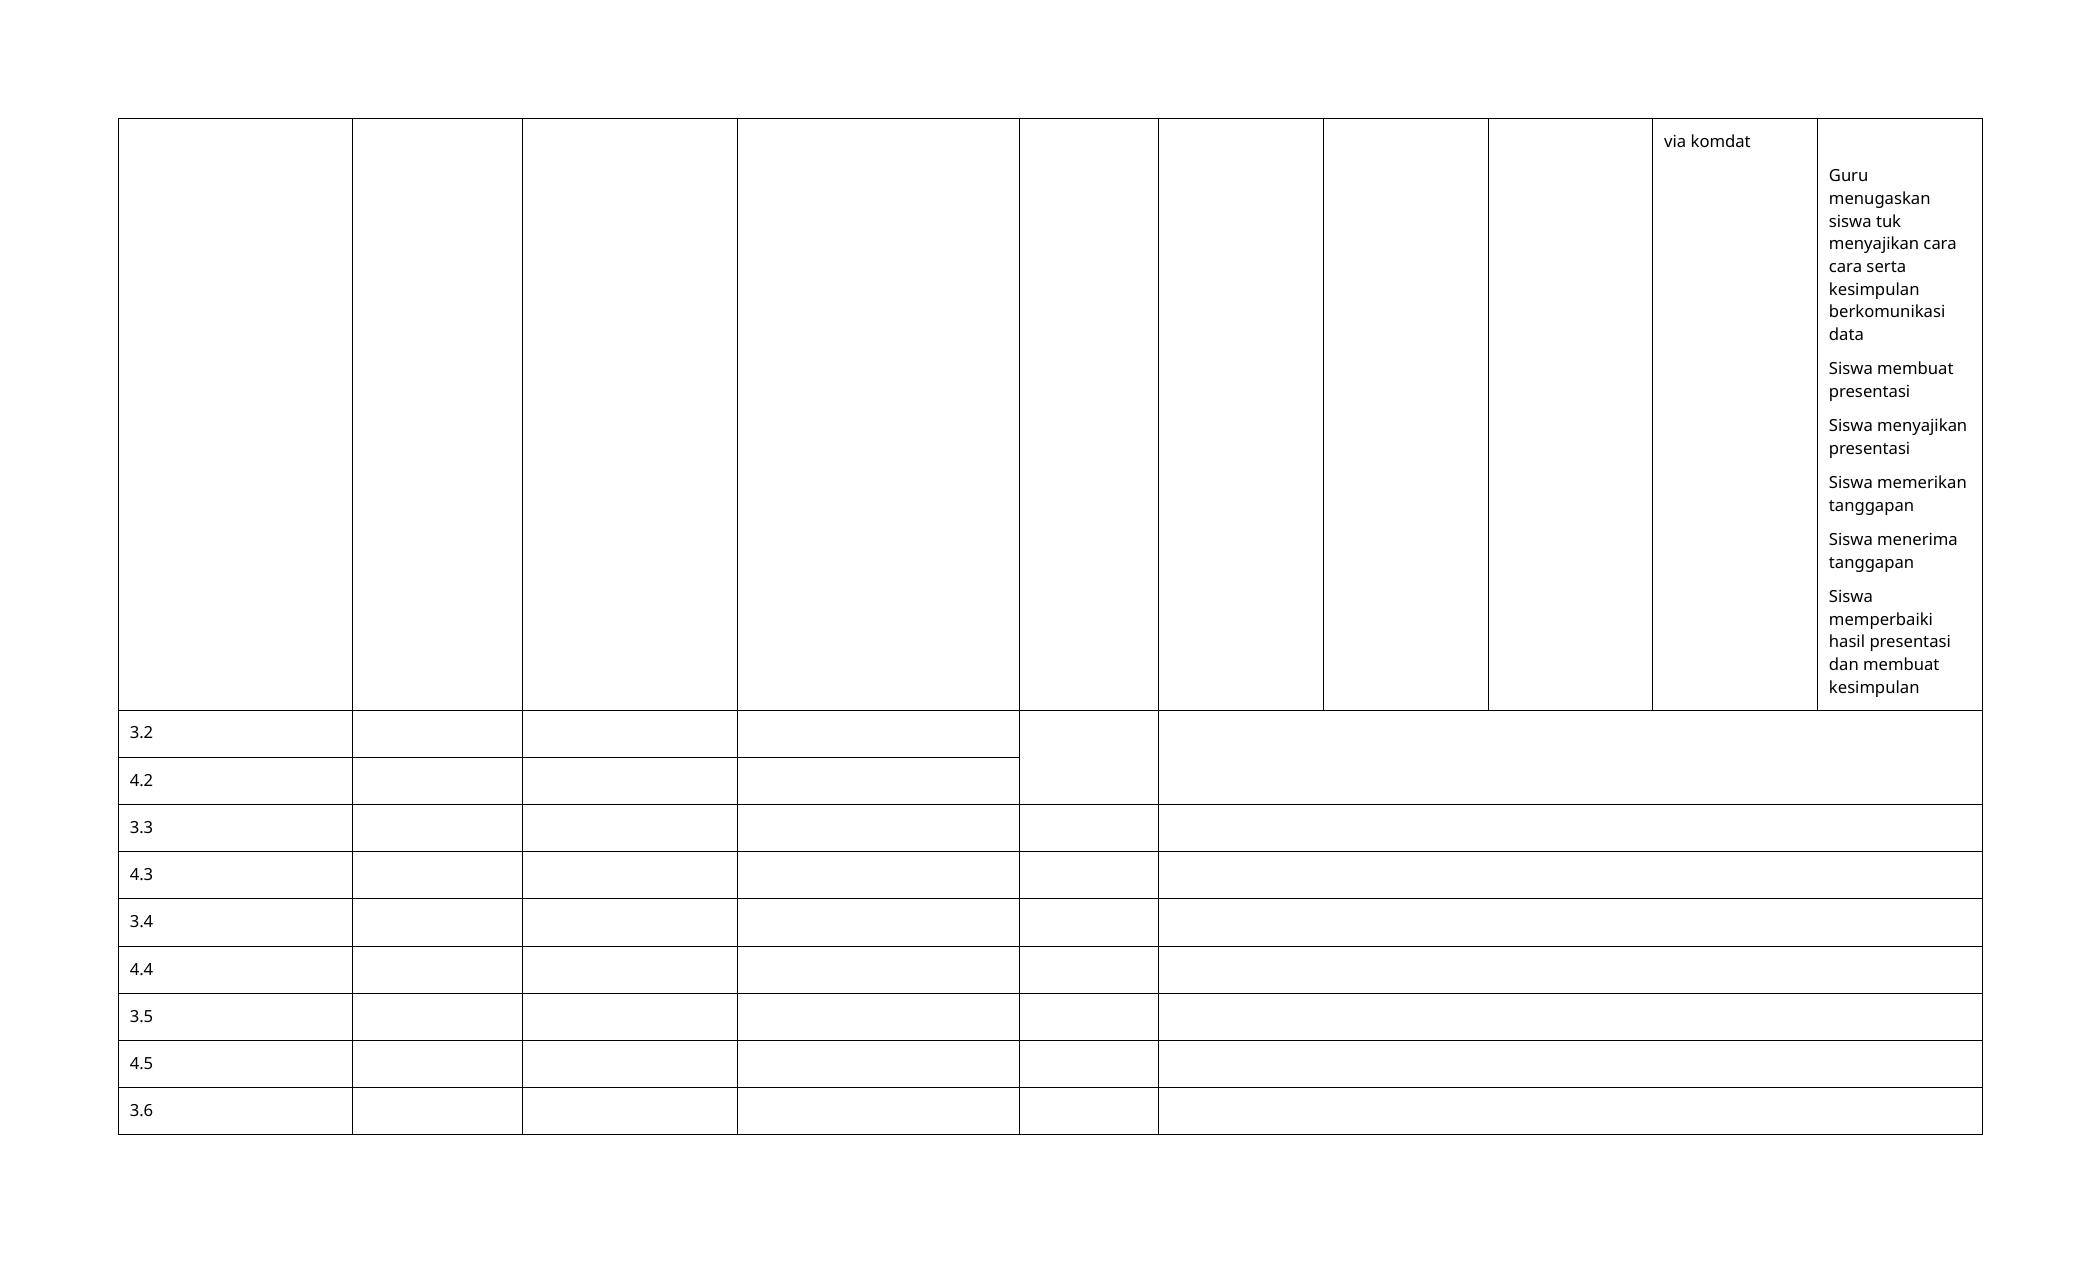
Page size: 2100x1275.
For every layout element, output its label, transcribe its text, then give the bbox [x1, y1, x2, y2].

table_cell [523, 805, 737, 851]
table_header [161, 904, 347, 938]
table_header [527, 951, 732, 986]
table_cell [738, 119, 1019, 709]
table_cell [1818, 119, 1982, 709]
table_header [161, 999, 347, 1033]
table_header [358, 810, 516, 844]
table_cell [119, 1041, 352, 1087]
table_header 4.2 [124, 763, 161, 797]
table_cell [1159, 805, 1982, 851]
table_cell [523, 899, 737, 946]
table_cell [119, 852, 352, 898]
table_header [743, 904, 1013, 938]
table_header [161, 1046, 347, 1080]
table_header [358, 951, 516, 986]
table_cell [1020, 119, 1158, 709]
table_cell [1159, 1041, 1982, 1087]
table_cell [1489, 119, 1652, 709]
table_header 4.4 [124, 951, 161, 986]
table_cell [119, 899, 352, 946]
table_cell [119, 1088, 352, 1134]
table_cell [523, 711, 737, 757]
table_cell [1653, 119, 1817, 709]
table_cell [1020, 852, 1158, 898]
table_cell [1159, 1088, 1982, 1134]
table_cell [119, 711, 352, 757]
table_cell [1823, 124, 1976, 158]
table_cell [1159, 852, 1982, 898]
table_header 4.5 [124, 1046, 161, 1080]
table_cell [1020, 1088, 1158, 1134]
table_header [161, 857, 347, 891]
table_header [743, 999, 1013, 1033]
table_header [743, 715, 1013, 749]
table_header [161, 810, 347, 844]
table_cell [523, 119, 737, 709]
table_cell [738, 852, 1019, 898]
table_header [358, 857, 516, 891]
table_header [161, 763, 347, 797]
table_cell [1159, 899, 1982, 946]
table_cell [1159, 994, 1982, 1040]
table_header [527, 904, 732, 938]
table_header [743, 1093, 1013, 1127]
table_cell [353, 805, 522, 851]
table_cell [353, 947, 522, 993]
table_cell [119, 994, 352, 1040]
table_cell [523, 1088, 737, 1134]
table_cell [353, 758, 522, 804]
table_header [527, 1093, 732, 1127]
table_header [358, 1093, 516, 1127]
table_cell [1658, 158, 1811, 192]
table_cell [119, 758, 352, 804]
table_header [358, 904, 516, 938]
table_cell [738, 994, 1019, 1040]
table_header 3.6 [124, 1093, 161, 1127]
table_header [161, 1093, 347, 1127]
table_cell via komdat [1658, 124, 1811, 158]
table_cell [353, 1088, 522, 1134]
table_cell Siswa memerikan tanggapan [1823, 465, 1976, 522]
table_cell Siswa membuat presentasi [1823, 351, 1976, 408]
table_cell [738, 758, 1019, 804]
table_header [358, 999, 516, 1033]
table_header [527, 857, 732, 891]
table_cell [523, 1041, 737, 1087]
table_header [527, 1046, 732, 1080]
table_header [743, 763, 1013, 797]
table_cell [523, 994, 737, 1040]
table_header 3.4 [124, 904, 161, 938]
table_cell [523, 758, 737, 804]
table_cell [119, 947, 352, 993]
table_cell [1020, 805, 1158, 851]
table_cell Siswa menerima tanggapan [1823, 522, 1976, 579]
table_cell [119, 805, 352, 851]
table_cell [353, 994, 522, 1040]
table_cell [738, 899, 1019, 946]
table_cell [1020, 899, 1158, 946]
table_cell [1159, 947, 1982, 993]
table_cell [738, 711, 1019, 757]
table_cell [119, 119, 352, 709]
table_cell [738, 1041, 1019, 1087]
table_cell [1020, 994, 1158, 1040]
table_header [358, 1046, 516, 1080]
table_cell [738, 947, 1019, 993]
table_header [527, 763, 732, 797]
table_cell Siswa memperbaiki hasil presentasi dan membuat kesimpulan [1823, 579, 1976, 704]
table_header 3.3 [124, 810, 161, 844]
table_cell [1020, 711, 1158, 804]
table_cell [738, 805, 1019, 851]
table_header [161, 951, 347, 986]
table_cell [1159, 119, 1323, 709]
table_header [527, 999, 732, 1033]
table_cell [353, 899, 522, 946]
table_cell [1020, 947, 1158, 993]
table_cell [738, 1088, 1019, 1134]
table_header [743, 810, 1013, 844]
table_cell [1159, 711, 1982, 804]
table_cell [353, 1041, 522, 1087]
table_cell [353, 119, 522, 709]
table_header [358, 715, 516, 749]
table_header 3.2 [124, 715, 161, 749]
table_header [358, 763, 516, 797]
table_header 4.3 [124, 857, 161, 891]
table_header [743, 857, 1013, 891]
table_header [743, 1046, 1013, 1080]
table_header 3.5 [124, 999, 161, 1033]
table_header [161, 715, 347, 749]
table_cell [523, 947, 737, 993]
table_header [527, 810, 732, 844]
table_cell [1020, 1041, 1158, 1087]
table_cell Siswa menyajikan presentasi [1823, 408, 1976, 465]
table_header [743, 951, 1013, 986]
table_cell [523, 852, 737, 898]
table_cell [353, 711, 522, 757]
table_cell [1324, 119, 1488, 709]
table_cell Guru menugaskan siswa tuk menyajikan cara cara serta kesimpulan berkomunikasi data [1823, 158, 1976, 351]
table_header [527, 715, 732, 749]
table_cell [353, 852, 522, 898]
